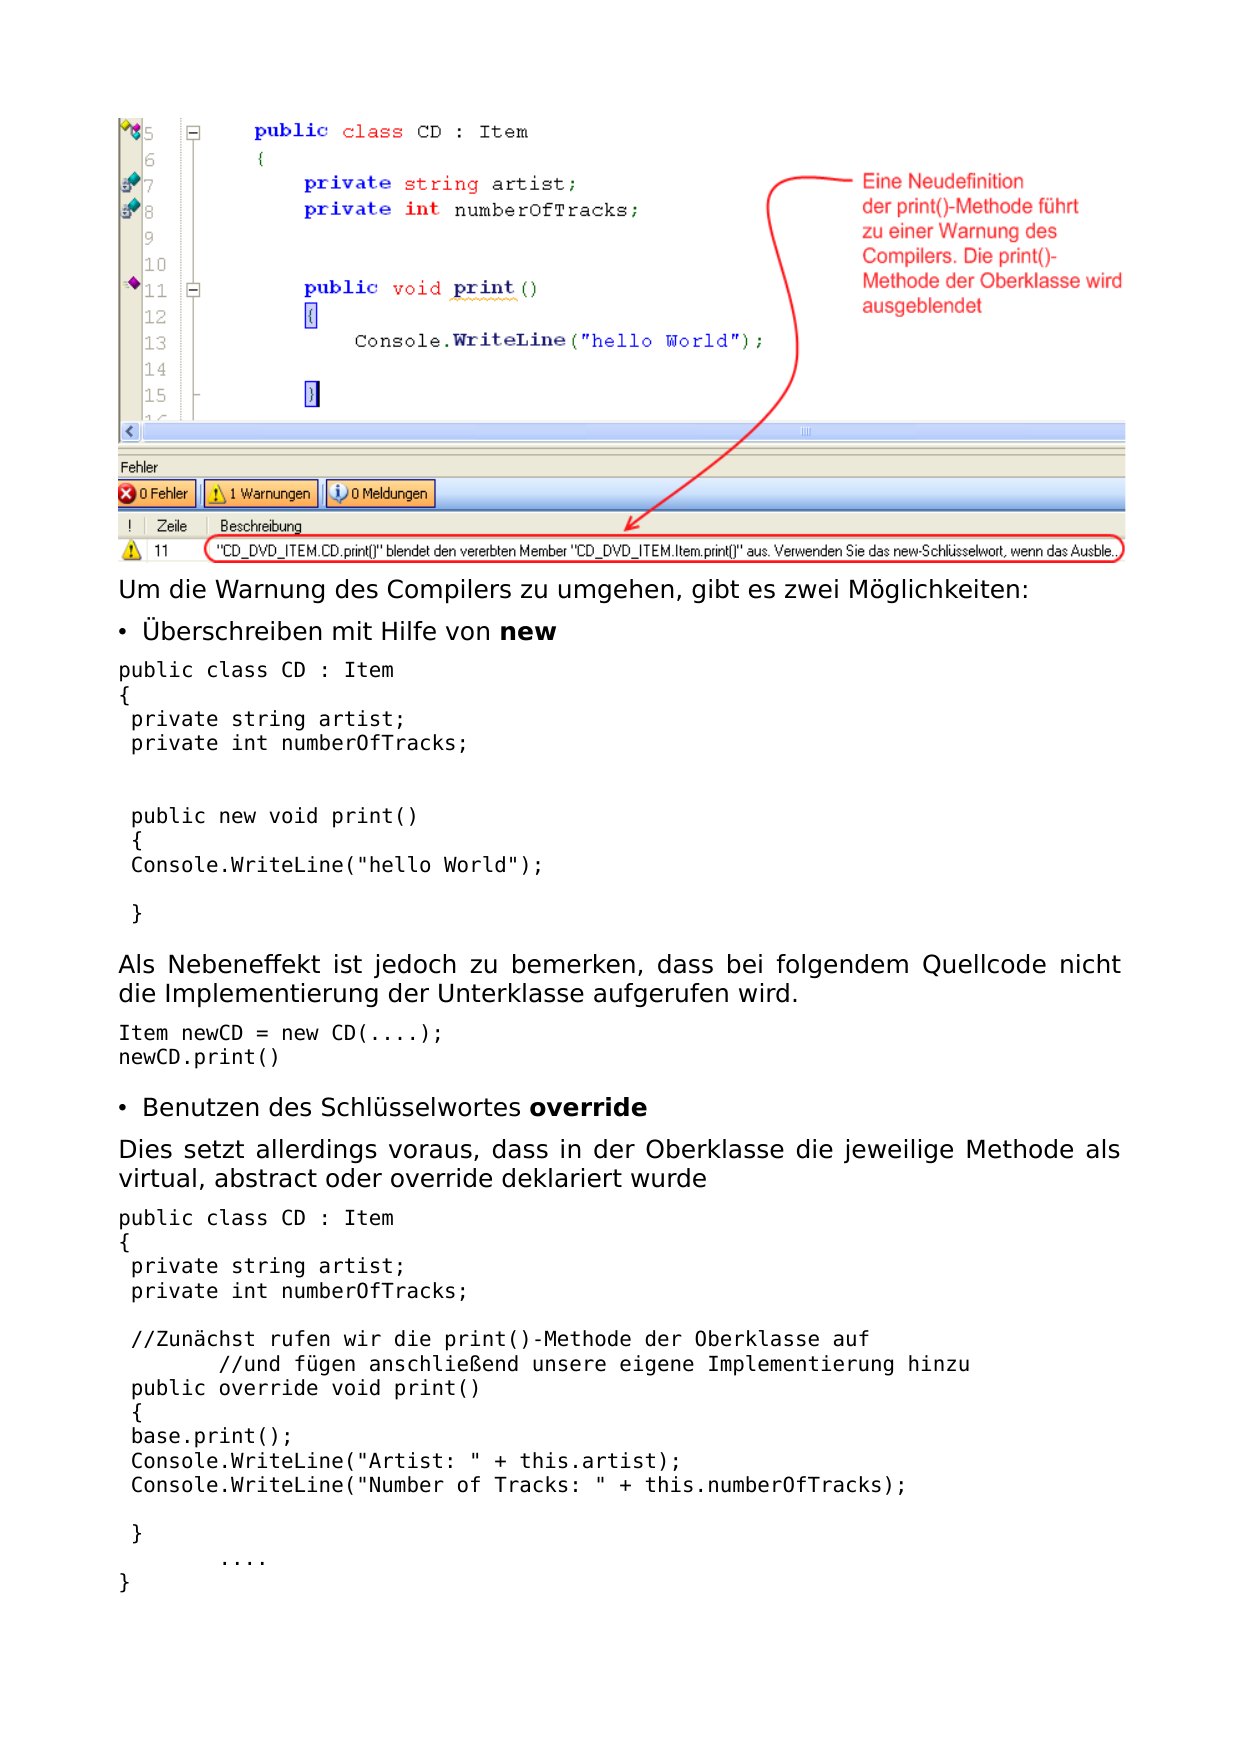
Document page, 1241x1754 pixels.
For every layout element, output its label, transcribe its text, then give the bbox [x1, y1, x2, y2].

list Überschreiben mit Hilfe von new [118, 617, 1122, 646]
list Benutzen des Schlüsselwortes override [118, 1093, 1122, 1123]
text Dies setzt allerdings voraus, dass in der Oberklasse die jeweilige Methode als virtual, abstract oder override deklariert wurde [118, 1135, 1122, 1193]
text Um die Warnung des Compilers zu umgehen, gibt es zwei Möglichkeiten: [118, 575, 1122, 604]
text public class CD : Item { private string artist; private int numberOfTracks; public new void print() { Console.WriteLine("hello World"); } [118, 658, 1122, 950]
text public class CD : Item { private string artist; private int numberOfTracks; //Zunächst rufen wir die print()-Methode der Oberklasse auf //und fügen anschließend unsere eigene Implementierung hinzu public override void print() { base.print(); Console.WriteLine("Artist: " + this.artist); Console.WriteLine("Number of Tracks: " + this.numberOfTracks); } .... } [118, 1206, 1122, 1618]
text Als Nebeneffekt ist jedoch zu bemerken, dass bei folgendem Quellcode nicht die Implementierung der Unterklasse aufgerufen wird. [118, 950, 1122, 1008]
text Item newCD = new CD(....); newCD.print() [118, 1021, 1122, 1093]
